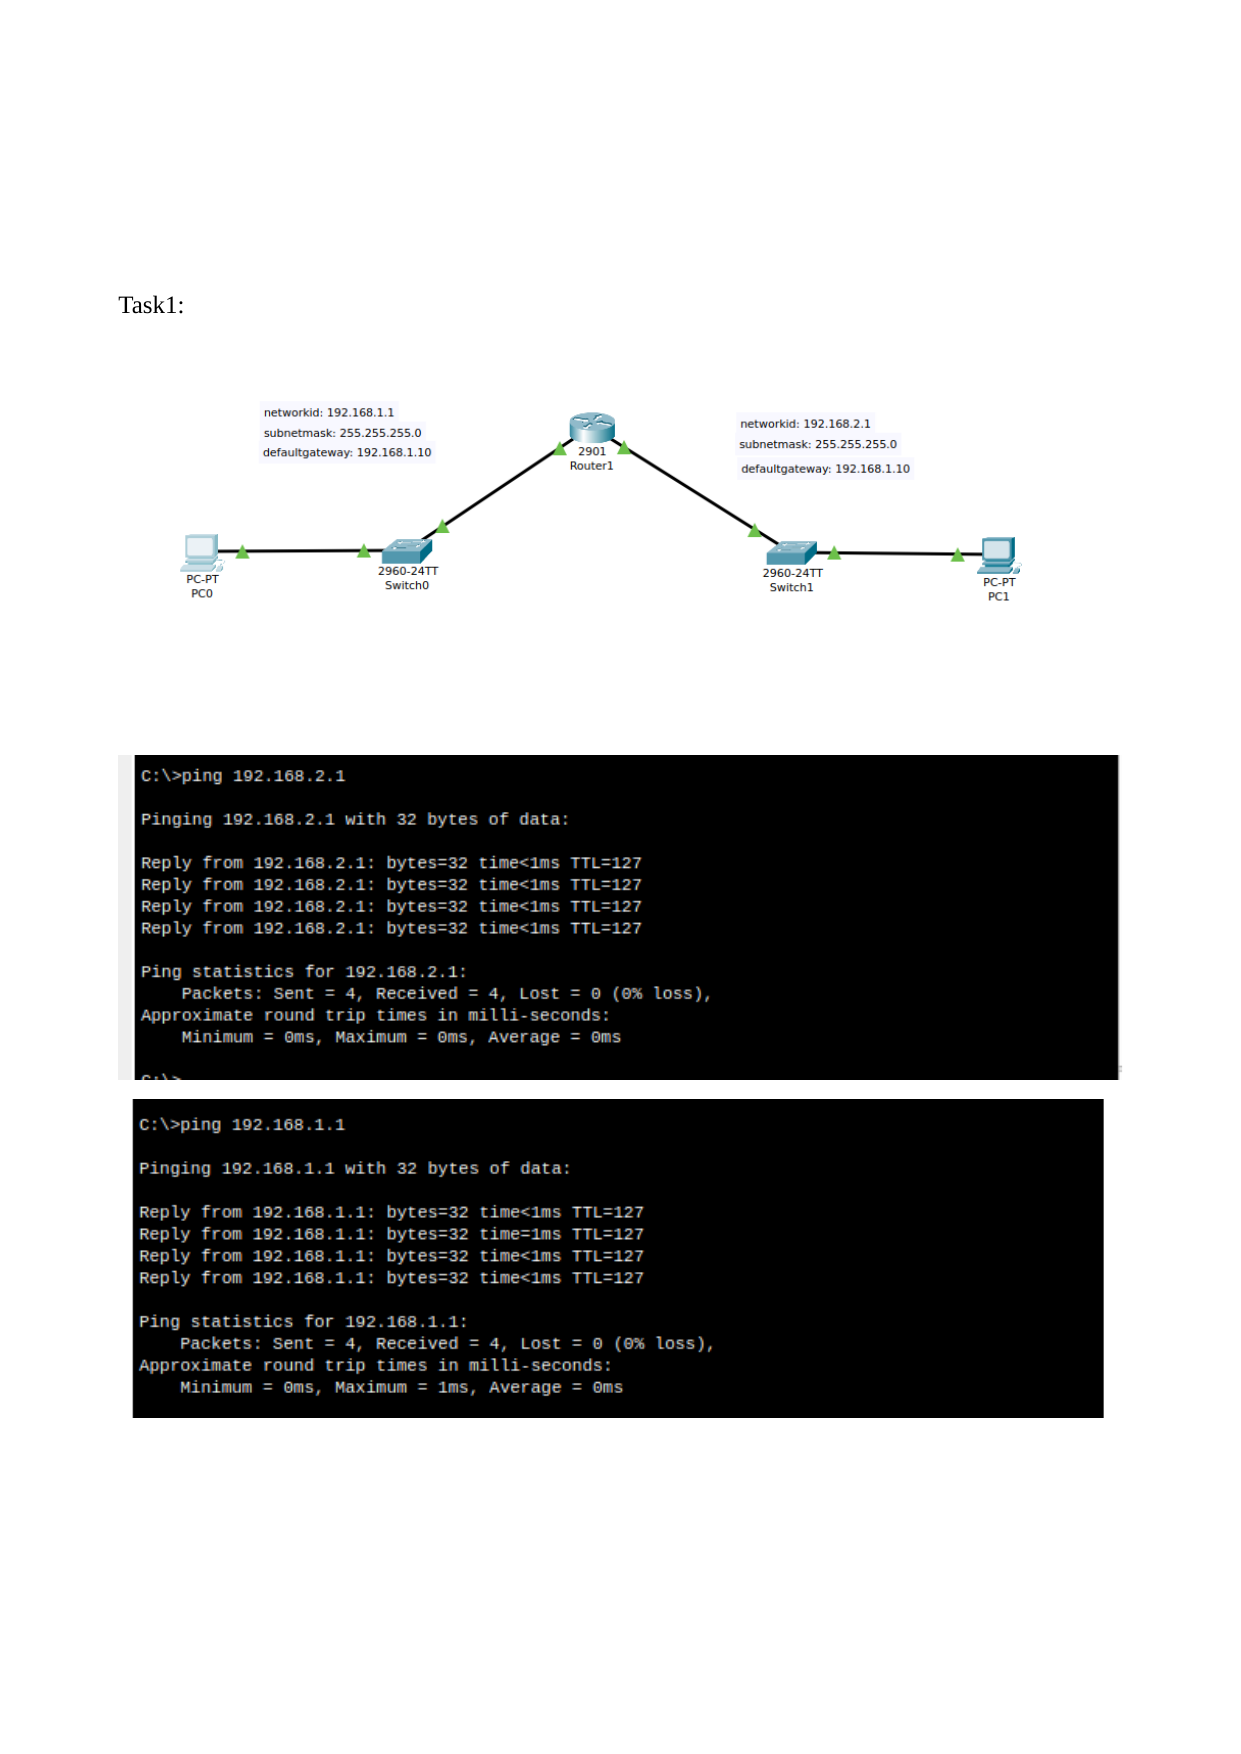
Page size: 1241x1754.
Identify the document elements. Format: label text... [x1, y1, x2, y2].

picture [130, 1099, 1104, 1418]
picture [118, 348, 1123, 670]
text Task1: [118, 291, 1122, 319]
picture [118, 755, 1123, 1080]
